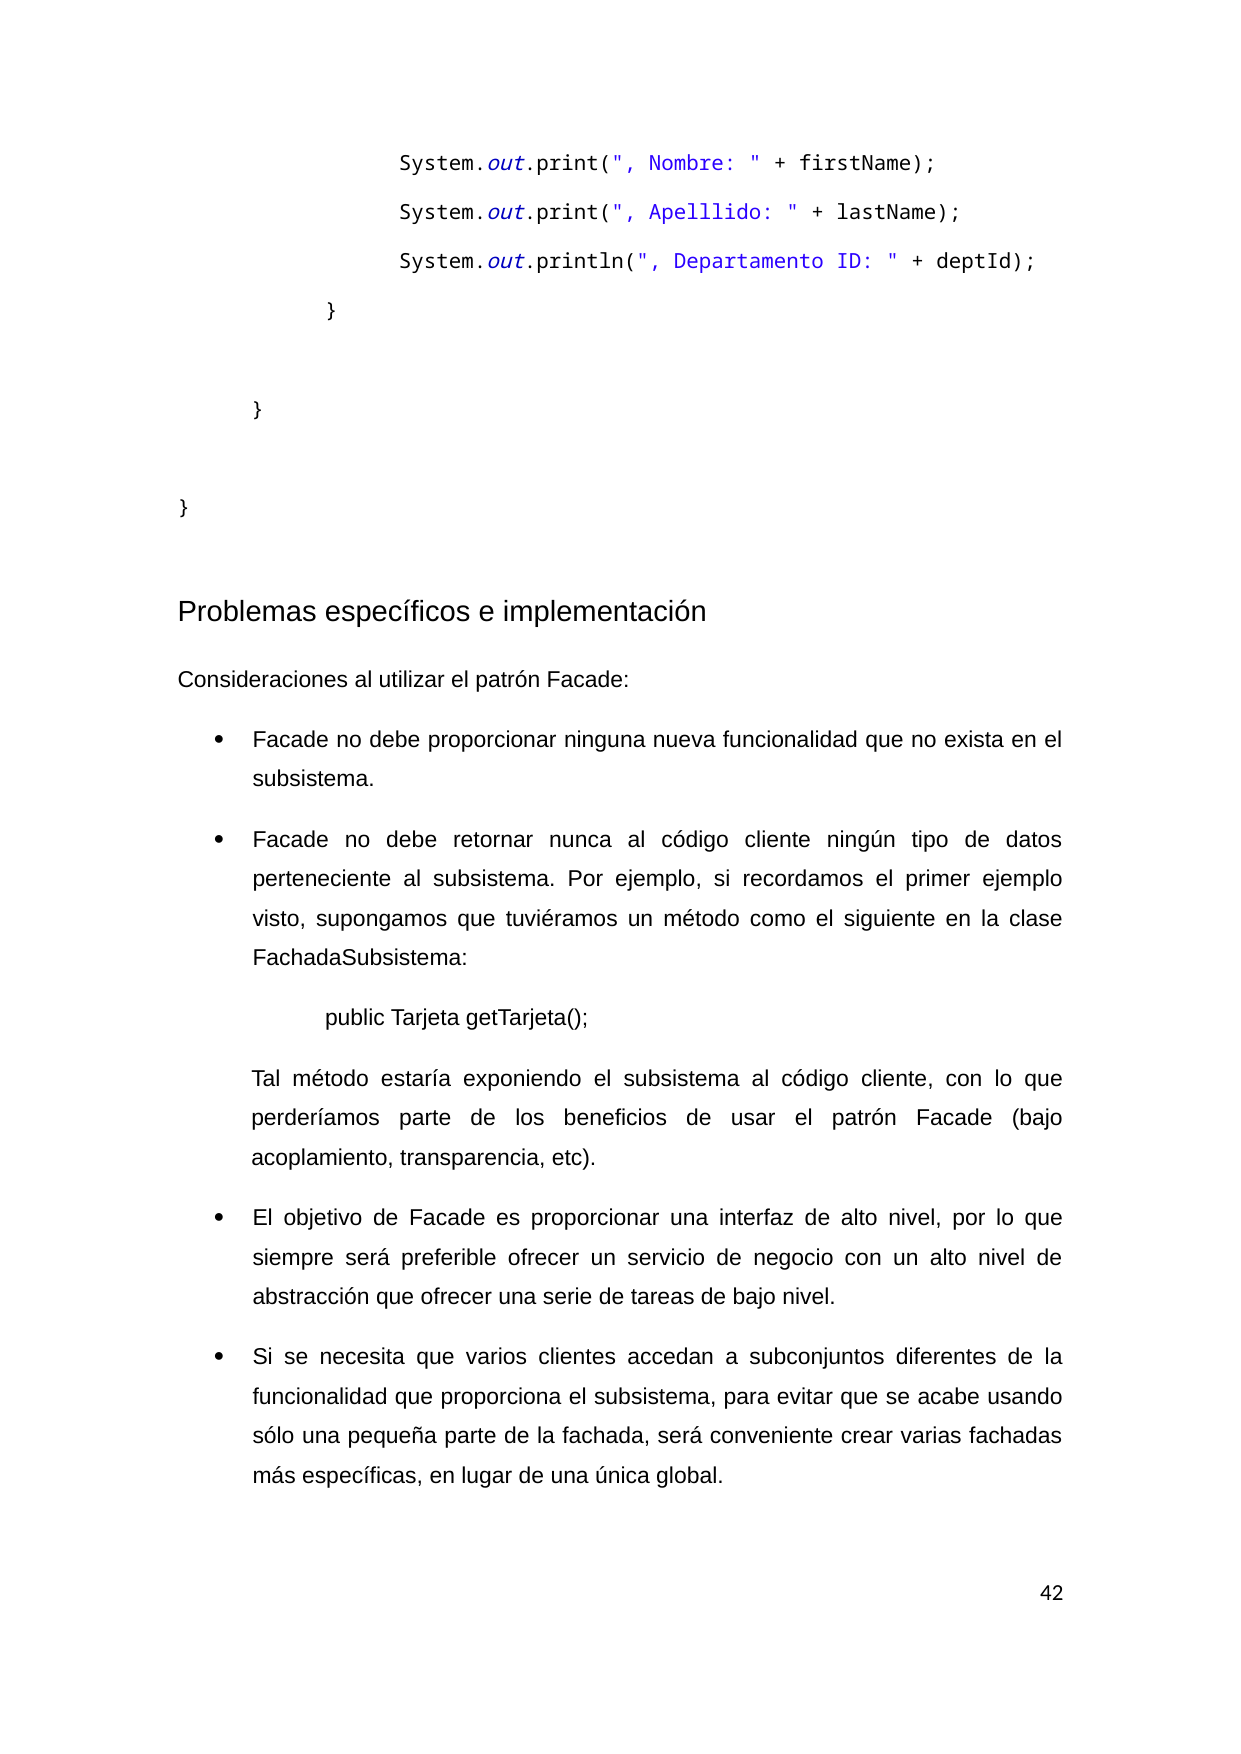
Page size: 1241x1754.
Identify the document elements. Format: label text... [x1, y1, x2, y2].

text System.out.println(", Departamento ID: " + deptId); [177, 246, 1063, 274]
text System.out.print(", Apelllido: " + lastName); [177, 197, 1063, 225]
text Consideraciones al utilizar el patrón Facade: [177, 666, 1063, 692]
list Facade no debe retornar nunca al código cliente ningún tipo de datos perteneciente al subsistema. Por ejemplo, si recordamos el primer ejemplo visto, supongamos que tuviéramos un método como el siguiente en la clase FachadaSubsistema: [215, 826, 1063, 970]
list Si se necesita que varios clientes accedan a subconjuntos diferentes de la funcionalidad que proporciona el subsistema, para evitar que se acabe usando sólo una pequeña parte de la fachada, será conveniente crear varias fachadas más específicas, en lugar de una única global. [215, 1343, 1063, 1488]
text } [177, 492, 1063, 521]
text Tal método estaría exponiendo el subsistema al código cliente, con lo que perderíamos parte de los beneficios de usar el patrón Facade (bajo acoplamiento, transparencia, etc). [251, 1065, 1063, 1170]
text public Tarjeta getTarjeta(); [325, 1004, 1063, 1031]
text } [177, 394, 1063, 422]
list El objetivo de Facade es proporcionar una interfaz de alto nivel, por lo que siempre será preferible ofrecer un servicio de negocio con un alto nivel de abstracción que ofrecer una serie de tareas de bajo nivel. [215, 1204, 1063, 1309]
text Problemas específicos e implementación [177, 594, 1063, 628]
text System.out.print(", Nombre: " + firstName); [177, 148, 1063, 176]
list Facade no debe proporcionar ninguna nueva funcionalidad que no exista en el subsistema. [215, 726, 1063, 792]
text } [177, 295, 1063, 324]
